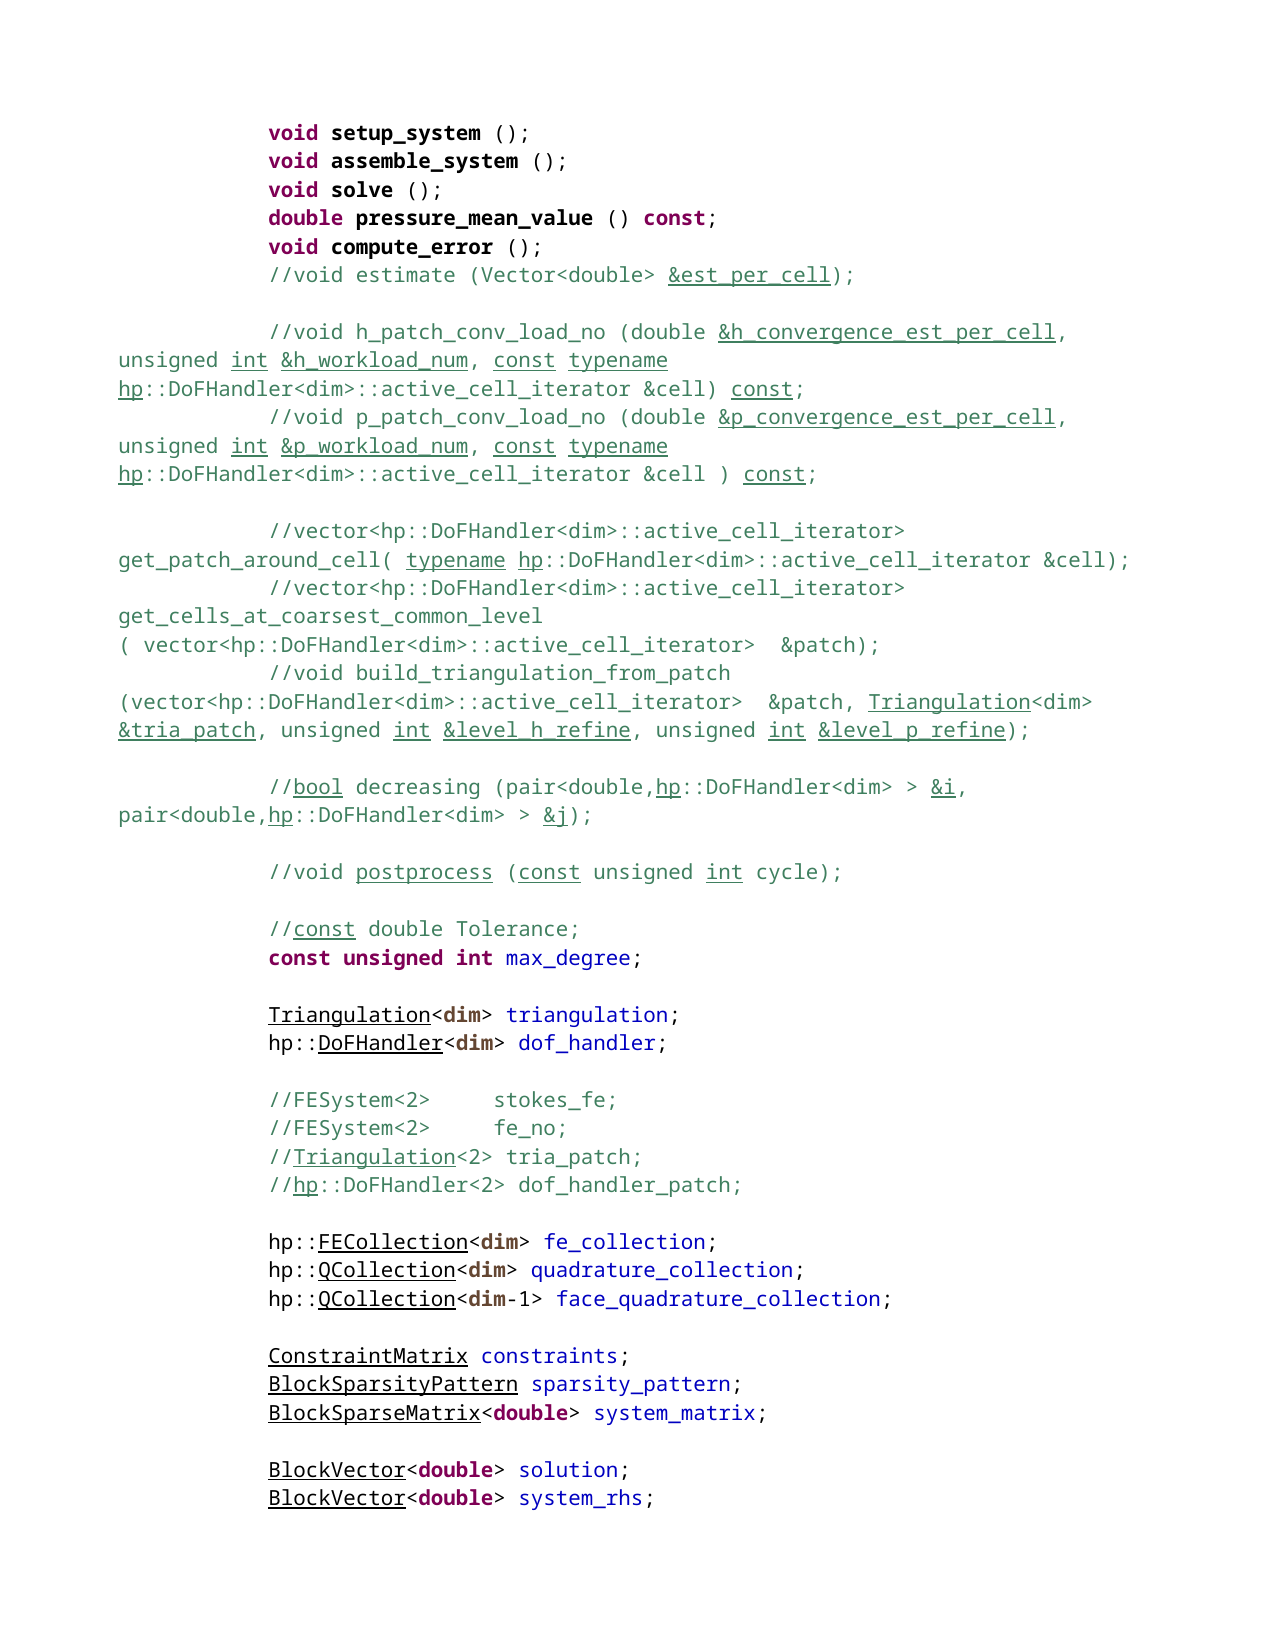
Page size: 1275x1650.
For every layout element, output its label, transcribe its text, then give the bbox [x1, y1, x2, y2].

text hp::QCollection<dim> quadrature_collection; [118, 1256, 1157, 1284]
text void solve (); [118, 175, 1157, 203]
text BlockSparsityPattern sparsity_pattern; [118, 1369, 1157, 1398]
text void setup_system (); [118, 118, 1157, 147]
text //FESystem<2> stokes_fe; [118, 1085, 1157, 1113]
text BlockVector<double> system_rhs; [118, 1483, 1157, 1512]
text BlockSparseMatrix<double> system_matrix; [118, 1398, 1157, 1426]
text void assemble_system (); [118, 147, 1157, 175]
text Triangulation<dim> triangulation; [118, 1000, 1157, 1028]
text BlockVector<double> solution; [118, 1455, 1157, 1483]
text //vector<hp::DoFHandler<dim>::active_cell_iterator> get_cells_at_coarsest_common_level ( vector<hp::DoFHandler<dim>::active_cell_iterator> &patch); [118, 573, 1157, 658]
text //vector<hp::DoFHandler<dim>::active_cell_iterator> get_patch_around_cell( typename hp::DoFHandler<dim>::active_cell_iterator &cell); [118, 516, 1157, 573]
text void compute_error (); [118, 232, 1157, 260]
text //Triangulation<2> tria_patch; [118, 1142, 1157, 1170]
text hp::QCollection<dim-1> face_quadrature_collection; [118, 1284, 1157, 1312]
text //const double Tolerance; [118, 914, 1157, 943]
text //void p_patch_conv_load_no (double &p_convergence_est_per_cell, unsigned int &p_workload_num, const typename hp::DoFHandler<dim>::active_cell_iterator &cell ) const; [118, 402, 1157, 488]
text //void estimate (Vector<double> &est_per_cell); [118, 260, 1157, 289]
text double pressure_mean_value () const; [118, 203, 1157, 232]
text hp::DoFHandler<dim> dof_handler; [118, 1028, 1157, 1057]
text //hp::DoFHandler<2> dof_handler_patch; [118, 1170, 1157, 1199]
text const unsigned int max_degree; [118, 943, 1157, 971]
text //bool decreasing (pair<double,hp::DoFHandler<dim> > &i, pair<double,hp::DoFHandler<dim> > &j); [118, 772, 1157, 829]
text //FESystem<2> fe_no; [118, 1113, 1157, 1142]
text ConstraintMatrix constraints; [118, 1341, 1157, 1369]
text //void postprocess (const unsigned int cycle); [118, 857, 1157, 886]
text hp::FECollection<dim> fe_collection; [118, 1227, 1157, 1256]
text //void h_patch_conv_load_no (double &h_convergence_est_per_cell, unsigned int &h_workload_num, const typename hp::DoFHandler<dim>::active_cell_iterator &cell) const; [118, 317, 1157, 402]
text //void build_triangulation_from_patch (vector<hp::DoFHandler<dim>::active_cell_iterator> &patch, Triangulation<dim> &tria_patch, unsigned int &level_h_refine, unsigned int &level_p_refine); [118, 658, 1157, 744]
